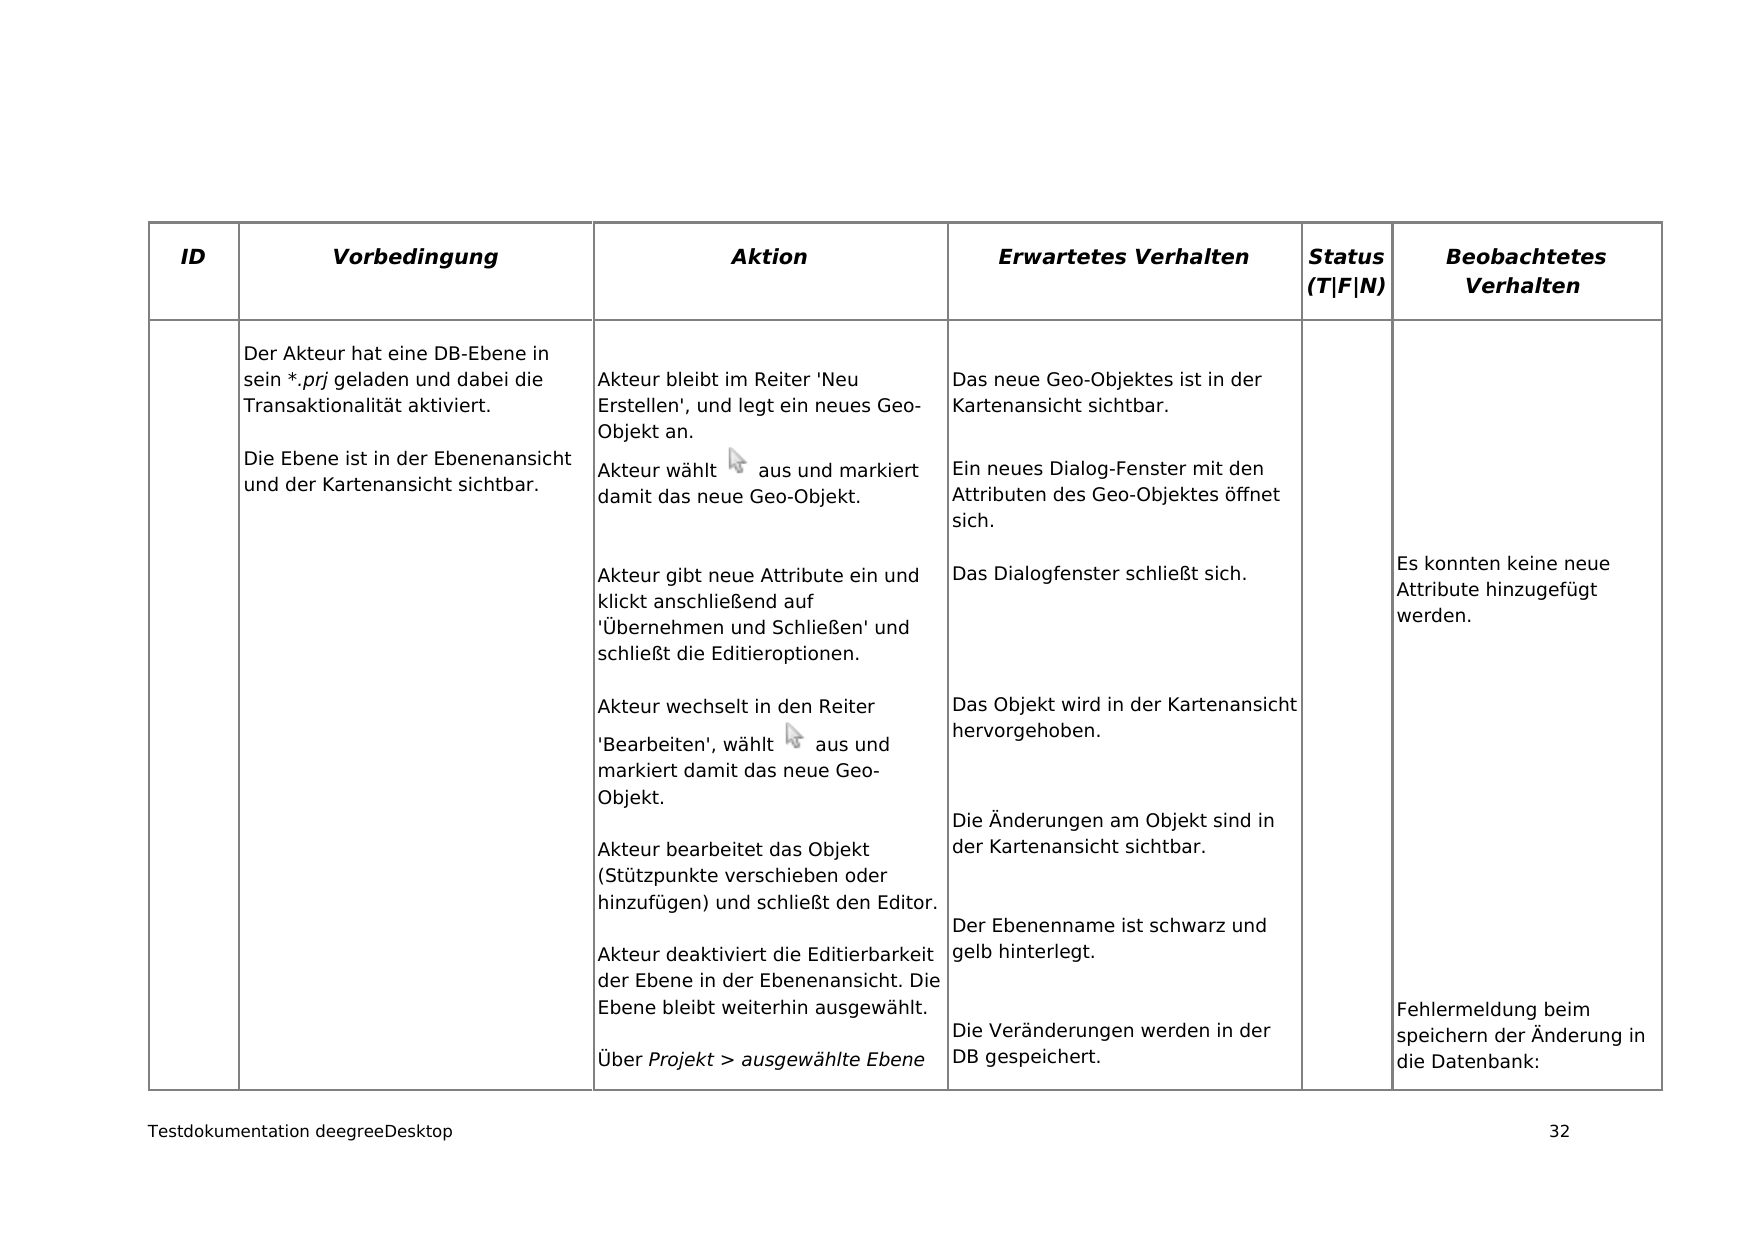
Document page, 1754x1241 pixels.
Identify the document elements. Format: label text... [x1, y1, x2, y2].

table_header Erwartetes Verhalten [949, 224, 1301, 319]
table_header Aktion [595, 224, 947, 319]
table_cell Der Akteur hat eine DB-Ebene in sein *.prj geladen und dabei die Transaktionalität aktiviert. Die Ebene ist in der Ebenenansicht und der Kartenansicht sichtbar. [240, 321, 592, 1089]
table_header ID [150, 224, 238, 319]
table_header Vorbedingung [240, 224, 592, 319]
picture [722, 447, 753, 477]
table_cell [1303, 321, 1391, 1089]
table_cell Das neue Geo-Objektes ist in der Kartenansicht sichtbar. Ein neues Dialog-Fenster mit den Attributen des Geo-Objektes öffnet sich. Das Dialogfenster schließt sich. Das Objekt wird in der Kartenansicht hervorgehoben. Die Änderungen am Objekt sind in der Kartenansicht sichtbar. Der Ebenenname ist schwarz und gelb hinterlegt. Die Veränderungen werden in der DB gespeichert. [949, 321, 1301, 1089]
table_header Beobachtetes Verhalten [1394, 224, 1661, 319]
table_cell Akteur bleibt im Reiter 'Neu Erstellen', und legt ein neues Geo-Objekt an. Akteur wählt aus und markiert damit das neue Geo-Objekt. Akteur gibt neue Attribute ein und klickt anschließend auf 'Übernehmen und Schließen' und schließt die Editieroptionen. Akteur wechselt in den Reiter 'Bearbeiten', wählt aus und markiert damit das neue Geo-Objekt. Akteur bearbeitet das Objekt (Stützpunkte verschieben oder hinzufügen) und schließt den Editor. Akteur deaktiviert die Editierbarkeit der Ebene in der Ebenenansicht. Die Ebene bleibt weiterhin ausgewählt. Über Projekt > ausgewählte Ebene [595, 321, 947, 1089]
picture [779, 722, 810, 752]
table_cell [150, 321, 238, 1089]
table_cell Es konnten keine neue Attribute hinzugefügt werden. Fehlermeldung beim speichern der Änderung in die Datenbank: [1394, 321, 1661, 1089]
table_header Status (T|F|N) [1303, 224, 1391, 319]
